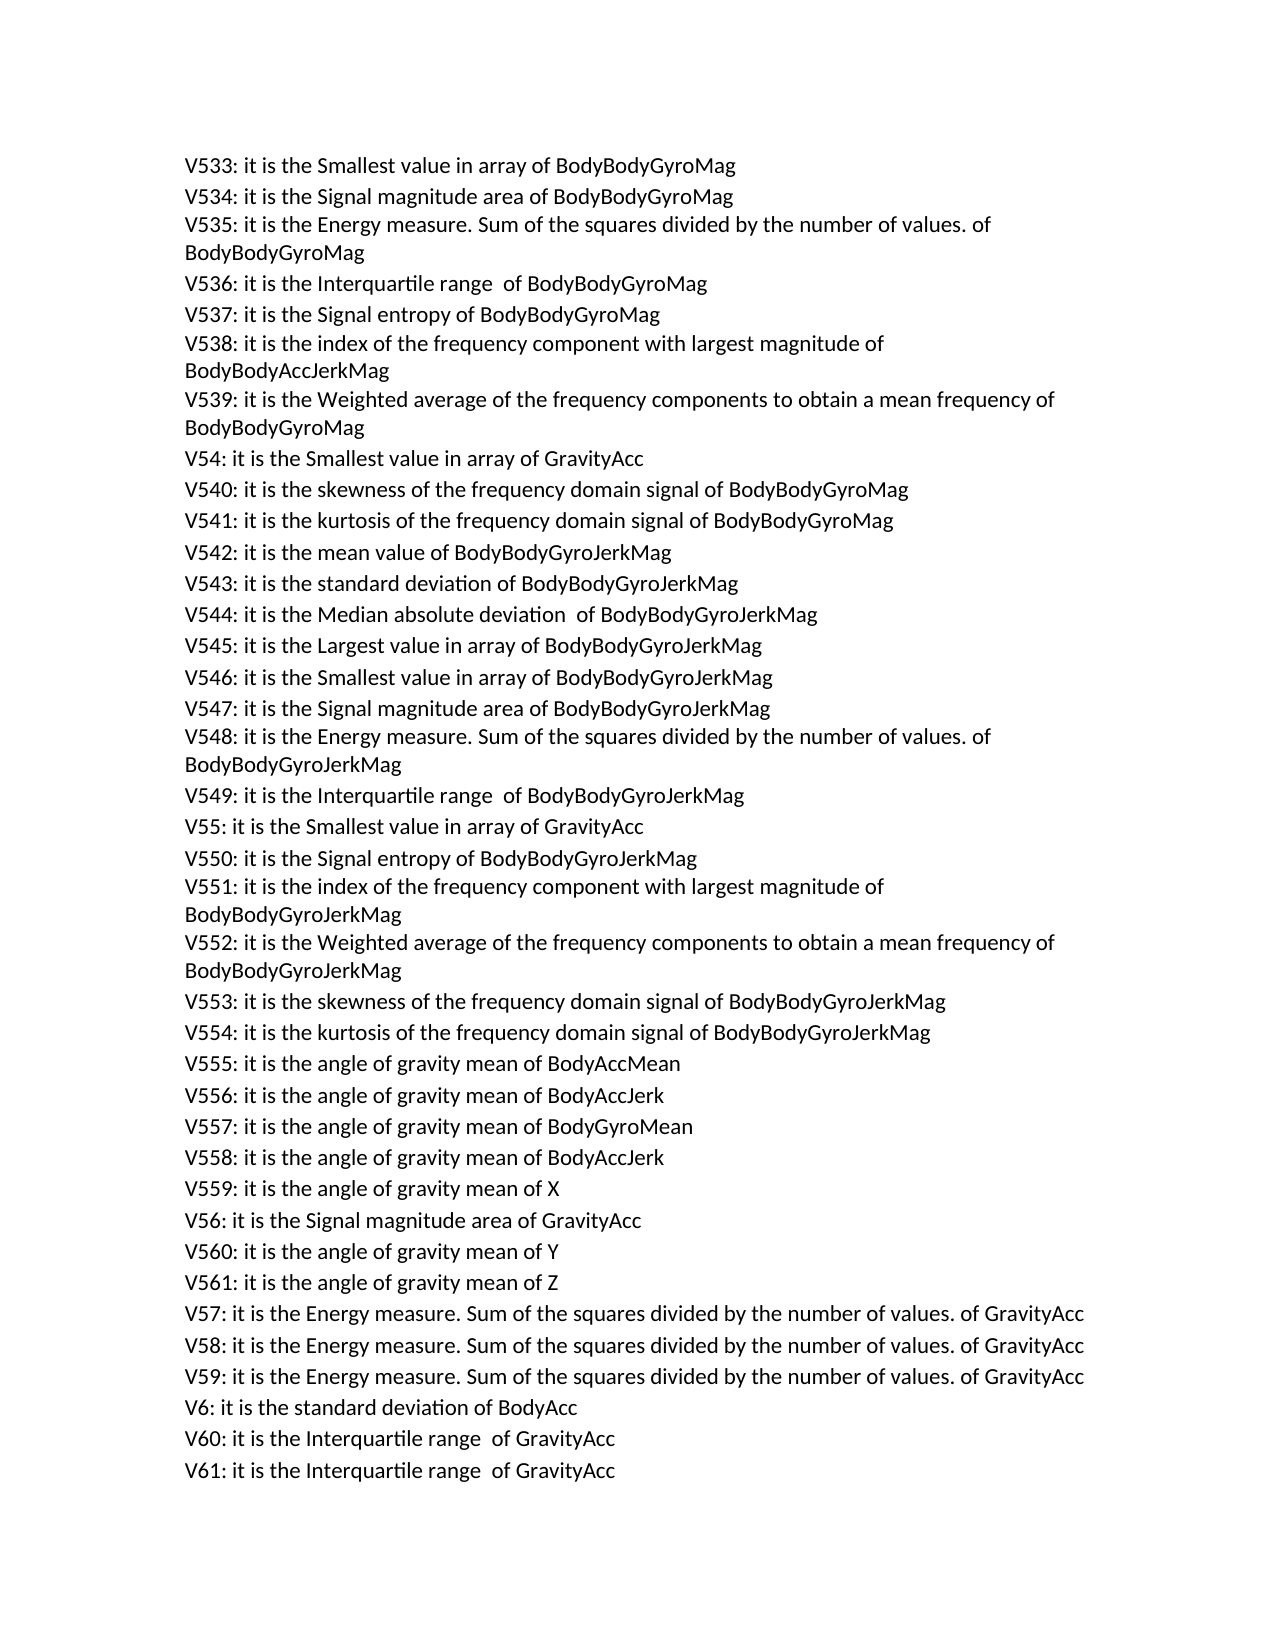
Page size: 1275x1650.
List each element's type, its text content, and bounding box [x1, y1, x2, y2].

table_cell V558: it is the angle of gravity mean of BodyAccJerk [177, 1140, 1098, 1171]
table_cell V547: it is the Signal magnitude area of BodyBodyGyroJerkMag [177, 691, 1098, 722]
table_cell V557: it is the angle of gravity mean of BodyGyroMean [177, 1109, 1098, 1140]
table_cell V542: it is the mean value of BodyBodyGyroJerkMag [177, 535, 1098, 566]
table_cell V552: it is the Weighted average of the frequency components to obtain a mean frequency of BodyBodyGyroJerkMag [177, 928, 1098, 984]
table_cell V540: it is the skewness of the frequency domain signal of BodyBodyGyroMag [177, 472, 1098, 503]
table_cell V58: it is the Energy measure. Sum of the squares divided by the number of values. of GravityAcc [177, 1328, 1098, 1359]
table_cell V536: it is the Interquartile range of BodyBodyGyroMag [177, 266, 1098, 297]
table_cell V538: it is the index of the frequency component with largest magnitude of BodyBodyAccJerkMag [177, 329, 1098, 385]
table_cell V548: it is the Energy measure. Sum of the squares divided by the number of values. of BodyBodyGyroJerkMag [177, 722, 1098, 778]
table_cell V550: it is the Signal entropy of BodyBodyGyroJerkMag [177, 841, 1098, 872]
table_cell V539: it is the Weighted average of the frequency components to obtain a mean frequency of BodyBodyGyroMag [177, 385, 1098, 441]
table_cell V535: it is the Energy measure. Sum of the squares divided by the number of values. of BodyBodyGyroMag [177, 210, 1098, 266]
table_cell V543: it is the standard deviation of BodyBodyGyroJerkMag [177, 566, 1098, 597]
table_cell V560: it is the angle of gravity mean of Y [177, 1234, 1098, 1265]
table_cell V546: it is the Smallest value in array of BodyBodyGyroJerkMag [177, 660, 1098, 691]
table_cell V59: it is the Energy measure. Sum of the squares divided by the number of values. of GravityAcc [177, 1359, 1098, 1390]
table_cell V54: it is the Smallest value in array of GravityAcc [177, 441, 1098, 472]
table_cell V561: it is the angle of gravity mean of Z [177, 1265, 1098, 1296]
table_cell V556: it is the angle of gravity mean of BodyAccJerk [177, 1078, 1098, 1109]
table_cell V534: it is the Signal magnitude area of BodyBodyGyroMag [177, 179, 1098, 210]
table_cell V57: it is the Energy measure. Sum of the squares divided by the number of values. of GravityAcc [177, 1296, 1098, 1328]
table_cell V559: it is the angle of gravity mean of X [177, 1171, 1098, 1203]
table_cell V60: it is the Interquartile range of GravityAcc [177, 1421, 1098, 1453]
table_cell V61: it is the Interquartile range of GravityAcc [177, 1453, 1098, 1484]
table_cell V551: it is the index of the frequency component with largest magnitude of BodyBodyGyroJerkMag [177, 872, 1098, 928]
table_cell V56: it is the Signal magnitude area of GravityAcc [177, 1203, 1098, 1234]
table_cell V555: it is the angle of gravity mean of BodyAccMean [177, 1046, 1098, 1078]
table_cell V6: it is the standard deviation of BodyAcc [177, 1390, 1098, 1421]
table_cell V553: it is the skewness of the frequency domain signal of BodyBodyGyroJerkMag [177, 984, 1098, 1015]
table_cell V541: it is the kurtosis of the frequency domain signal of BodyBodyGyroMag [177, 503, 1098, 534]
table_cell V554: it is the kurtosis of the frequency domain signal of BodyBodyGyroJerkMag [177, 1015, 1098, 1046]
table_cell V533: it is the Smallest value in array of BodyBodyGyroMag [177, 148, 1098, 179]
table_cell V544: it is the Median absolute deviation of BodyBodyGyroJerkMag [177, 597, 1098, 628]
table_cell V537: it is the Signal entropy of BodyBodyGyroMag [177, 298, 1098, 329]
table_cell V545: it is the Largest value in array of BodyBodyGyroJerkMag [177, 628, 1098, 659]
table_cell V55: it is the Smallest value in array of GravityAcc [177, 809, 1098, 841]
table_cell V549: it is the Interquartile range of BodyBodyGyroJerkMag [177, 778, 1098, 809]
